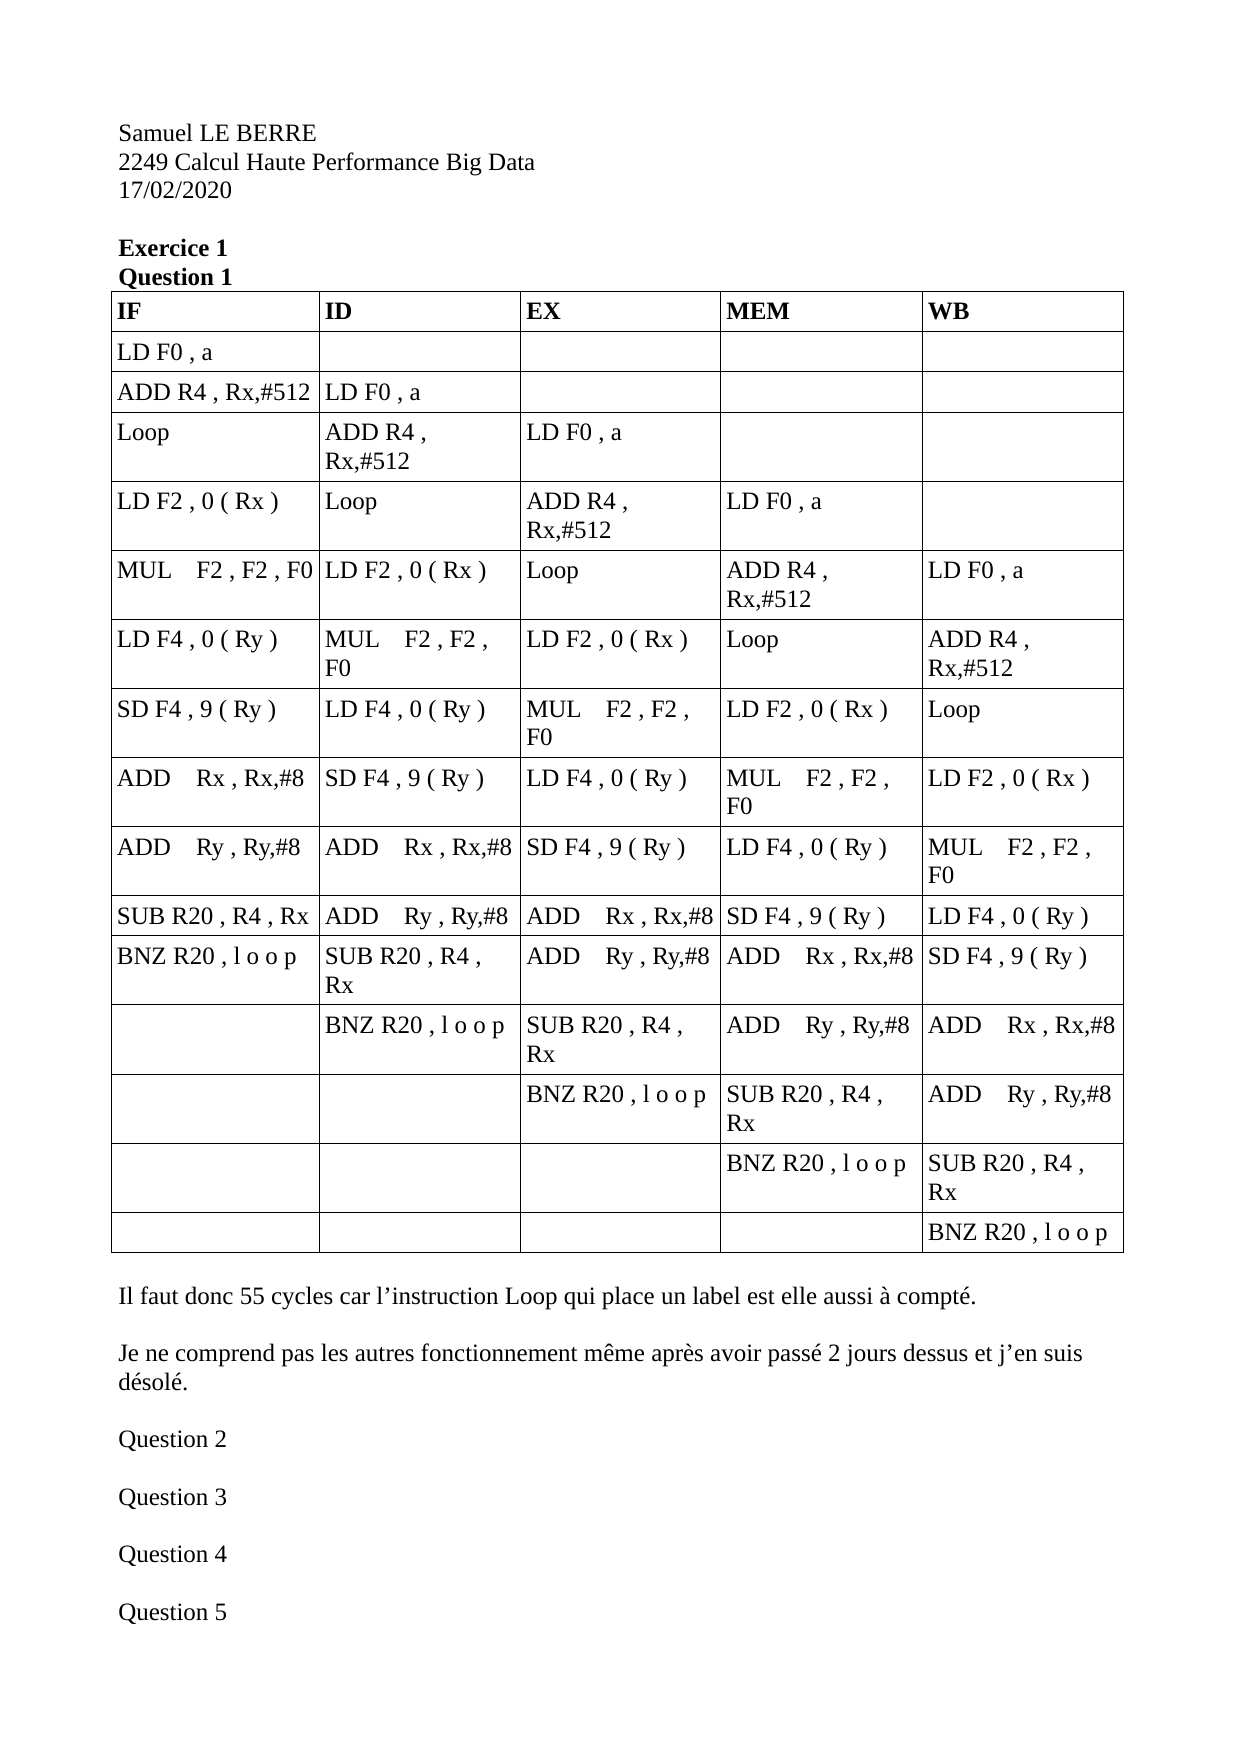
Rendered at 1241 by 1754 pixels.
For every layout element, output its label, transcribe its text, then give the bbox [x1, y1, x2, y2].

table_cell ADD R4 , Rx,#512 [521, 482, 720, 550]
table_cell Loop [112, 413, 319, 481]
table_cell LD F4 , 0 ( Ry ) [320, 689, 520, 757]
table_cell LD F0 , a [721, 482, 922, 550]
text Exercice 1 [118, 233, 1122, 262]
table_cell LD F0 , a [923, 551, 1123, 619]
table_cell SUB R20 , R4 , Rx [923, 1144, 1123, 1212]
table_cell Loop [320, 482, 520, 550]
table_cell SD F4 , 9 ( Ry ) [320, 758, 520, 826]
table_cell SD F4 , 9 ( Ry ) [721, 896, 922, 935]
table_cell LD F2 , 0 ( Rx ) [112, 482, 319, 550]
text Question 3 [118, 1482, 1122, 1511]
table_cell LD F2 , 0 ( Rx ) [521, 620, 720, 688]
table_cell [521, 1144, 720, 1212]
table_cell ADD Rx , Rx,#8 [112, 758, 319, 826]
table_cell LD F4 , 0 ( Ry ) [521, 758, 720, 826]
table_cell SUB R20 , R4 , Rx [521, 1005, 720, 1073]
text Il faut donc 55 cycles car l’instruction Loop qui place un label est elle aussi à compté. [118, 1281, 1122, 1309]
table_cell [923, 372, 1123, 412]
table_cell SD F4 , 9 ( Ry ) [923, 936, 1123, 1004]
table_cell BNZ R20 , l o o p [112, 936, 319, 1004]
table_cell [521, 332, 720, 371]
table_cell [320, 1075, 520, 1142]
table_cell [521, 1213, 720, 1252]
table_cell LD F4 , 0 ( Ry ) [721, 827, 922, 895]
text Question 2 [118, 1424, 1122, 1453]
table_cell [923, 482, 1123, 550]
table_cell [112, 1213, 319, 1252]
table_cell SUB R20 , R4 , Rx [320, 936, 520, 1004]
table_cell BNZ R20 , l o o p [721, 1144, 922, 1212]
table_cell Loop [923, 689, 1123, 757]
table_header MEM [721, 292, 922, 331]
table_cell [721, 372, 922, 412]
table_cell [521, 372, 720, 412]
table_cell [112, 1075, 319, 1142]
text Samuel LE BERRE [118, 118, 1122, 147]
table_cell ADD Rx , Rx,#8 [923, 1005, 1123, 1073]
table_cell LD F2 , 0 ( Rx ) [923, 758, 1123, 826]
table_cell [721, 1213, 922, 1252]
table_cell BNZ R20 , l o o p [923, 1213, 1123, 1252]
table_cell BNZ R20 , l o o p [320, 1005, 520, 1073]
table_cell [721, 413, 922, 481]
table_cell ADD R4 , Rx,#512 [112, 372, 319, 412]
table_cell LD F2 , 0 ( Rx ) [320, 551, 520, 619]
table_cell ADD Ry , Ry,#8 [923, 1075, 1123, 1142]
table_cell [923, 332, 1123, 371]
table_cell [923, 413, 1123, 481]
text Question 5 [118, 1597, 1122, 1626]
table_cell LD F0 , a [112, 332, 319, 371]
table_cell SD F4 , 9 ( Ry ) [521, 827, 720, 895]
text Question 1 [118, 262, 1122, 291]
table_cell MUL F2 , F2 , F0 [923, 827, 1123, 895]
table_cell ADD Rx , Rx,#8 [521, 896, 720, 935]
table_cell ADD Rx , Rx,#8 [721, 936, 922, 1004]
table_cell [320, 1213, 520, 1252]
table_cell LD F4 , 0 ( Ry ) [112, 620, 319, 688]
text Question 4 [118, 1539, 1122, 1568]
table_cell LD F0 , a [320, 372, 520, 412]
table_header IF [112, 292, 319, 331]
table_header ID [320, 292, 520, 331]
table_cell [112, 1005, 319, 1073]
table_cell MUL F2 , F2 , F0 [521, 689, 720, 757]
table_cell ADD R4 , Rx,#512 [923, 620, 1123, 688]
table_cell LD F0 , a [521, 413, 720, 481]
table_cell LD F2 , 0 ( Rx ) [721, 689, 922, 757]
table_cell ADD Ry , Ry,#8 [320, 896, 520, 935]
table_cell SUB R20 , R4 , Rx [112, 896, 319, 935]
table_cell [320, 332, 520, 371]
table_cell ADD Rx , Rx,#8 [320, 827, 520, 895]
table_cell ADD Ry , Ry,#8 [521, 936, 720, 1004]
table_cell Loop [721, 620, 922, 688]
table_header WB [923, 292, 1123, 331]
text 2249 Calcul Haute Performance Big Data [118, 147, 1122, 176]
table_cell LD F4 , 0 ( Ry ) [923, 896, 1123, 935]
text 17/02/2020 [118, 176, 1122, 204]
table_cell ADD Ry , Ry,#8 [721, 1005, 922, 1073]
table_cell Loop [521, 551, 720, 619]
table_cell MUL F2 , F2 , F0 [320, 620, 520, 688]
table_cell [721, 332, 922, 371]
table_cell MUL F2 , F2 , F0 [721, 758, 922, 826]
text Je ne comprend pas les autres fonctionnement même après avoir passé 2 jours dessus et j’en suis désolé. [118, 1338, 1122, 1396]
table_cell BNZ R20 , l o o p [521, 1075, 720, 1142]
table_cell ADD R4 , Rx,#512 [721, 551, 922, 619]
table_cell MUL F2 , F2 , F0 [112, 551, 319, 619]
table_cell SUB R20 , R4 , Rx [721, 1075, 922, 1142]
table_cell ADD R4 , Rx,#512 [320, 413, 520, 481]
table_header EX [521, 292, 720, 331]
table_cell [320, 1144, 520, 1212]
table_cell ADD Ry , Ry,#8 [112, 827, 319, 895]
table_cell SD F4 , 9 ( Ry ) [112, 689, 319, 757]
table_cell [112, 1144, 319, 1212]
